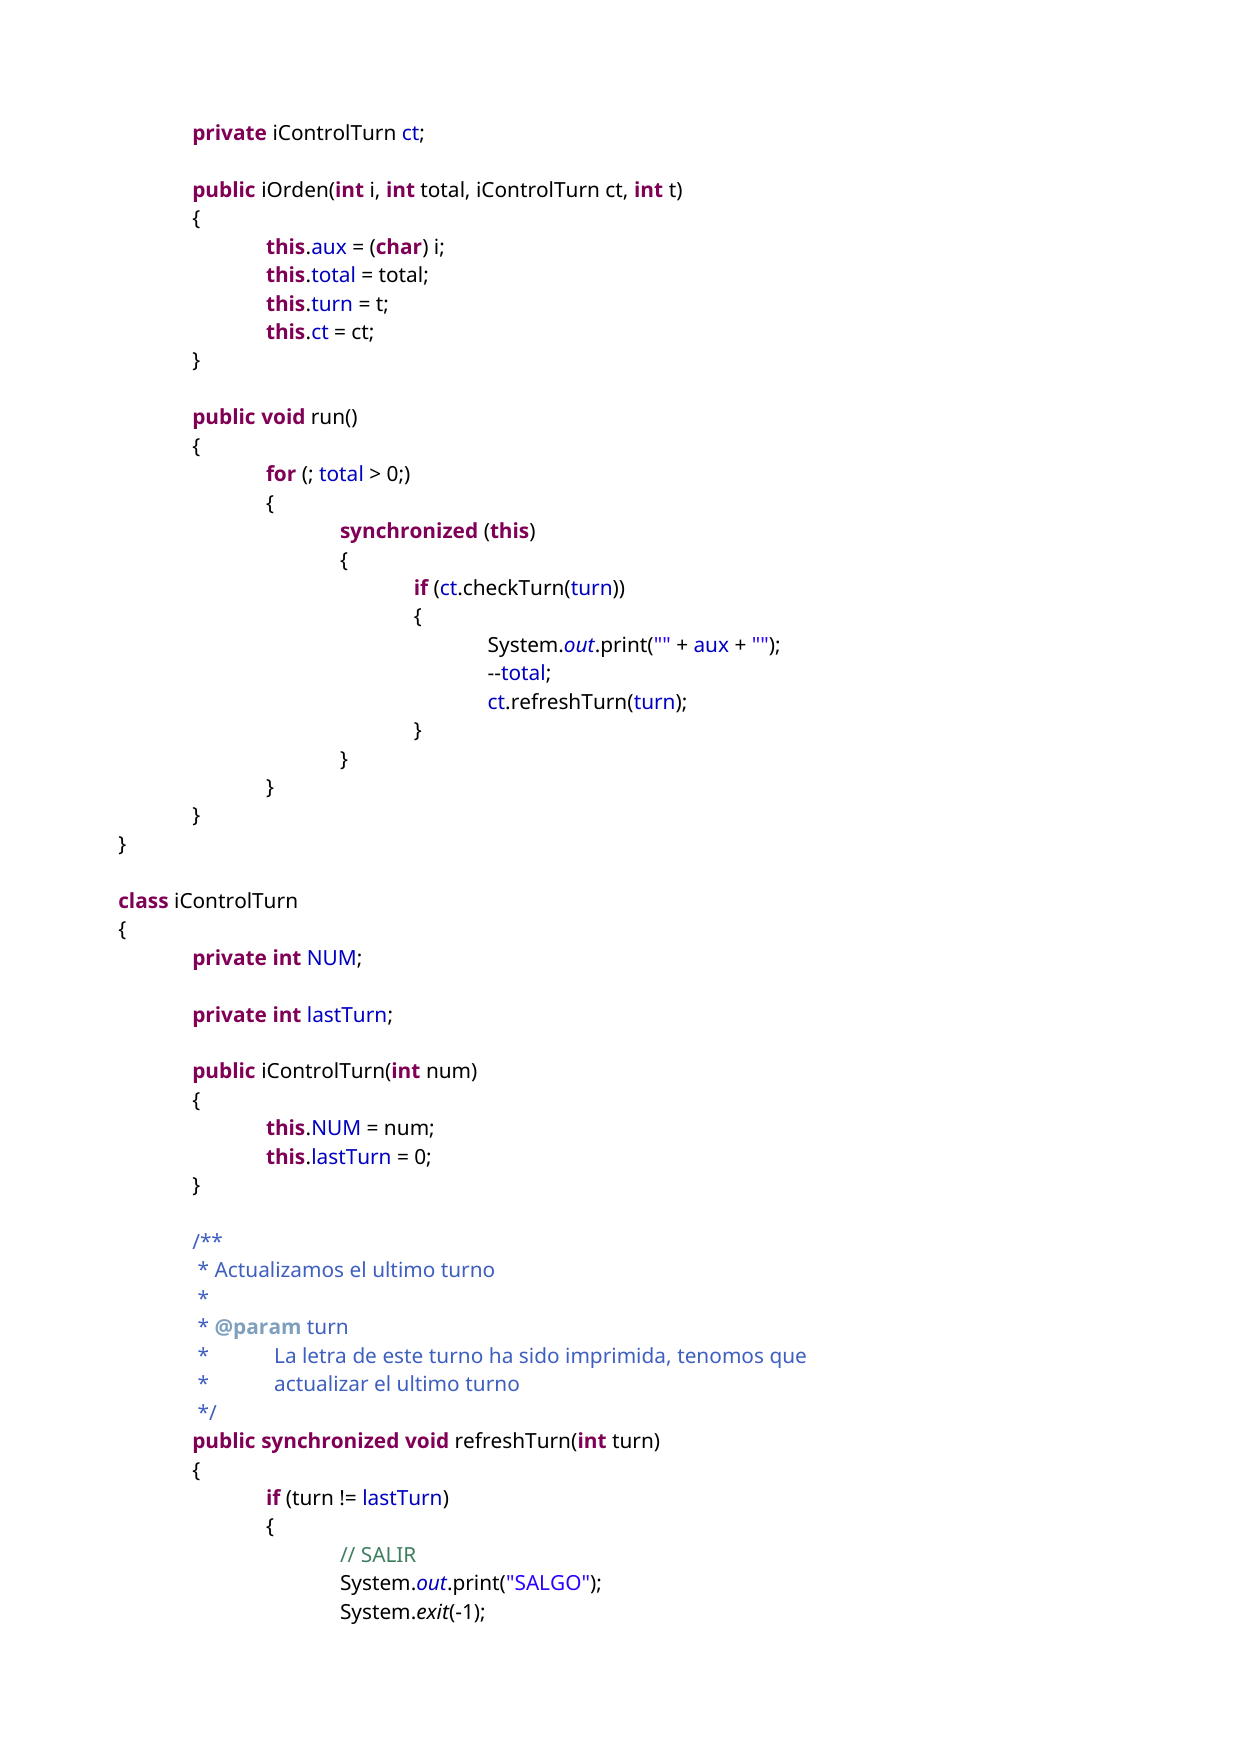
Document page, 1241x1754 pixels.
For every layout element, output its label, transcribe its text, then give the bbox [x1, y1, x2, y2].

text } [118, 744, 1122, 772]
text } [118, 346, 1122, 374]
text public void run() [118, 402, 1122, 431]
text public iControlTurn(int num) [118, 1057, 1122, 1085]
text */ [118, 1398, 1122, 1426]
text private int lastTurn; [118, 1000, 1122, 1028]
text System.out.print("SALGO"); [118, 1568, 1122, 1597]
text private iControlTurn ct; [118, 118, 1122, 147]
text if (turn != lastTurn) [118, 1483, 1122, 1512]
text --total; [118, 658, 1122, 687]
text } [118, 715, 1122, 744]
text this.lastTurn = 0; [118, 1142, 1122, 1170]
text System.out.print("" + aux + ""); [118, 630, 1122, 658]
text System.exit(-1); [118, 1597, 1122, 1625]
text this.NUM = num; [118, 1113, 1122, 1142]
text // SALIR [118, 1540, 1122, 1568]
text } [118, 772, 1122, 801]
text { [118, 602, 1122, 630]
text * La letra de este turno ha sido imprimida, tenomos que [118, 1341, 1122, 1369]
text this.aux = (char) i; [118, 232, 1122, 260]
text * [118, 1284, 1122, 1312]
text if (ct.checkTurn(turn)) [118, 573, 1122, 602]
text this.ct = ct; [118, 317, 1122, 346]
text private int NUM; [118, 943, 1122, 971]
text * actualizar el ultimo turno [118, 1369, 1122, 1398]
text ct.refreshTurn(turn); [118, 687, 1122, 715]
text class iControlTurn [118, 886, 1122, 914]
text { [118, 1085, 1122, 1113]
text this.turn = t; [118, 289, 1122, 317]
text { [118, 545, 1122, 573]
text { [118, 914, 1122, 943]
text synchronized (this) [118, 516, 1122, 545]
text public iOrden(int i, int total, iControlTurn ct, int t) [118, 175, 1122, 203]
text } [118, 829, 1122, 857]
text { [118, 1512, 1122, 1540]
text * Actualizamos el ultimo turno [118, 1256, 1122, 1284]
text /** [118, 1227, 1122, 1256]
text public synchronized void refreshTurn(int turn) [118, 1426, 1122, 1455]
text { [118, 431, 1122, 459]
text * @param turn [118, 1312, 1122, 1341]
text { [118, 203, 1122, 232]
text } [118, 1170, 1122, 1199]
text } [118, 801, 1122, 829]
text { [118, 1455, 1122, 1483]
text { [118, 488, 1122, 516]
text this.total = total; [118, 260, 1122, 289]
text for (; total > 0;) [118, 459, 1122, 488]
